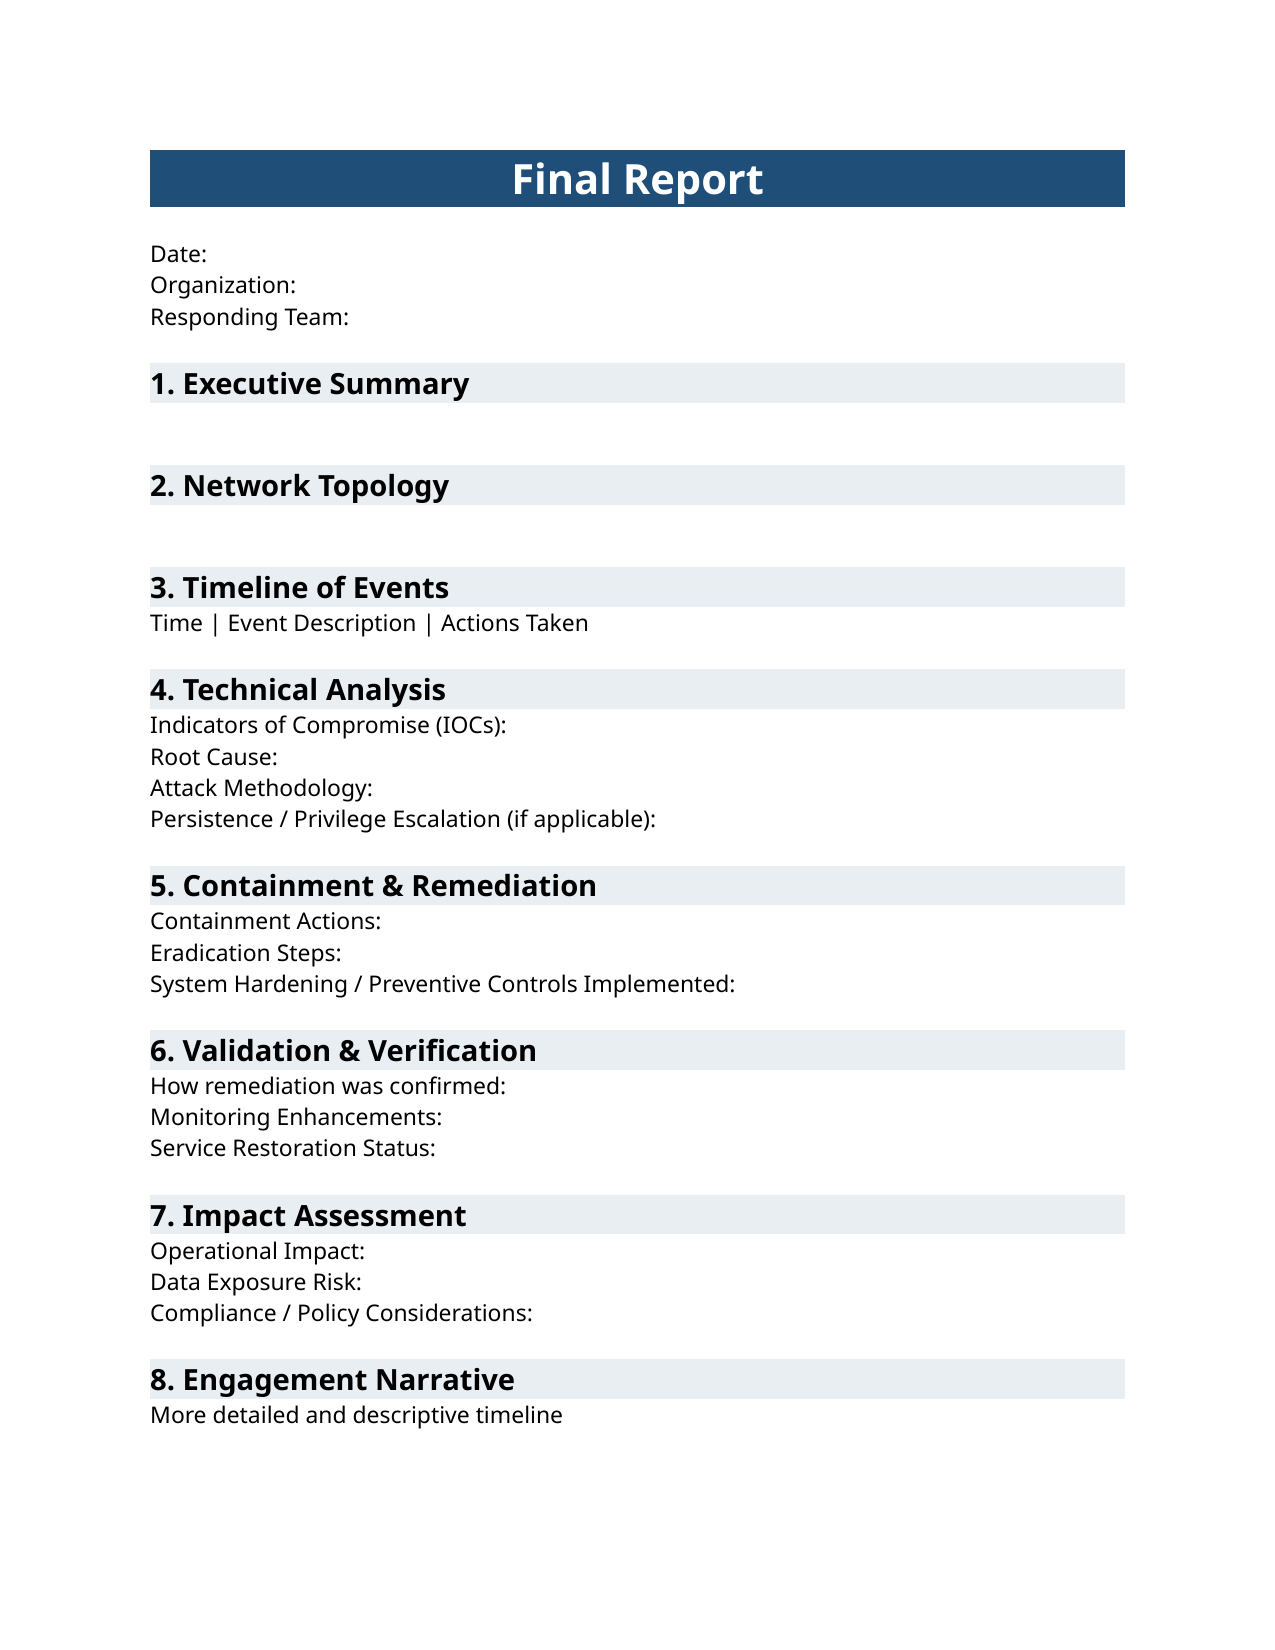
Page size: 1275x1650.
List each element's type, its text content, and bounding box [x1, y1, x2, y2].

text System Hardening / Preventive Controls Implemented: [150, 968, 1125, 999]
text 8. Engagement Narrative [150, 1359, 1125, 1399]
text Organization: [150, 269, 1125, 301]
text Indicators of Compromise (IOCs): [150, 709, 1125, 741]
text Responding Team: [150, 301, 1125, 332]
text 5. Containment & Remediation [150, 866, 1125, 905]
text 2. Network Topology [150, 465, 1125, 505]
text Root Cause: [150, 741, 1125, 772]
text Monitoring Enhancements: [150, 1101, 1125, 1132]
text 4. Technical Analysis [150, 669, 1125, 709]
text More detailed and descriptive timeline [150, 1399, 1125, 1431]
text Final Report [150, 150, 1125, 207]
text Containment Actions: [150, 905, 1125, 936]
text Date: [150, 238, 1125, 269]
text Service Restoration Status: [150, 1132, 1125, 1164]
text 3. Timeline of Events [150, 567, 1125, 607]
text Data Exposure Risk: [150, 1266, 1125, 1297]
text Operational Impact: [150, 1234, 1125, 1266]
text 7. Impact Assessment [150, 1195, 1125, 1234]
text Attack Methodology: [150, 772, 1125, 803]
text Time | Event Description | Actions Taken [150, 607, 1125, 638]
text 1. Executive Summary [150, 363, 1125, 403]
text Persistence / Privilege Escalation (if applicable): [150, 803, 1125, 834]
text Compliance / Policy Considerations: [150, 1297, 1125, 1328]
text Eradication Steps: [150, 936, 1125, 968]
text How remediation was confirmed: [150, 1070, 1125, 1101]
text 6. Validation & Verification [150, 1030, 1125, 1070]
